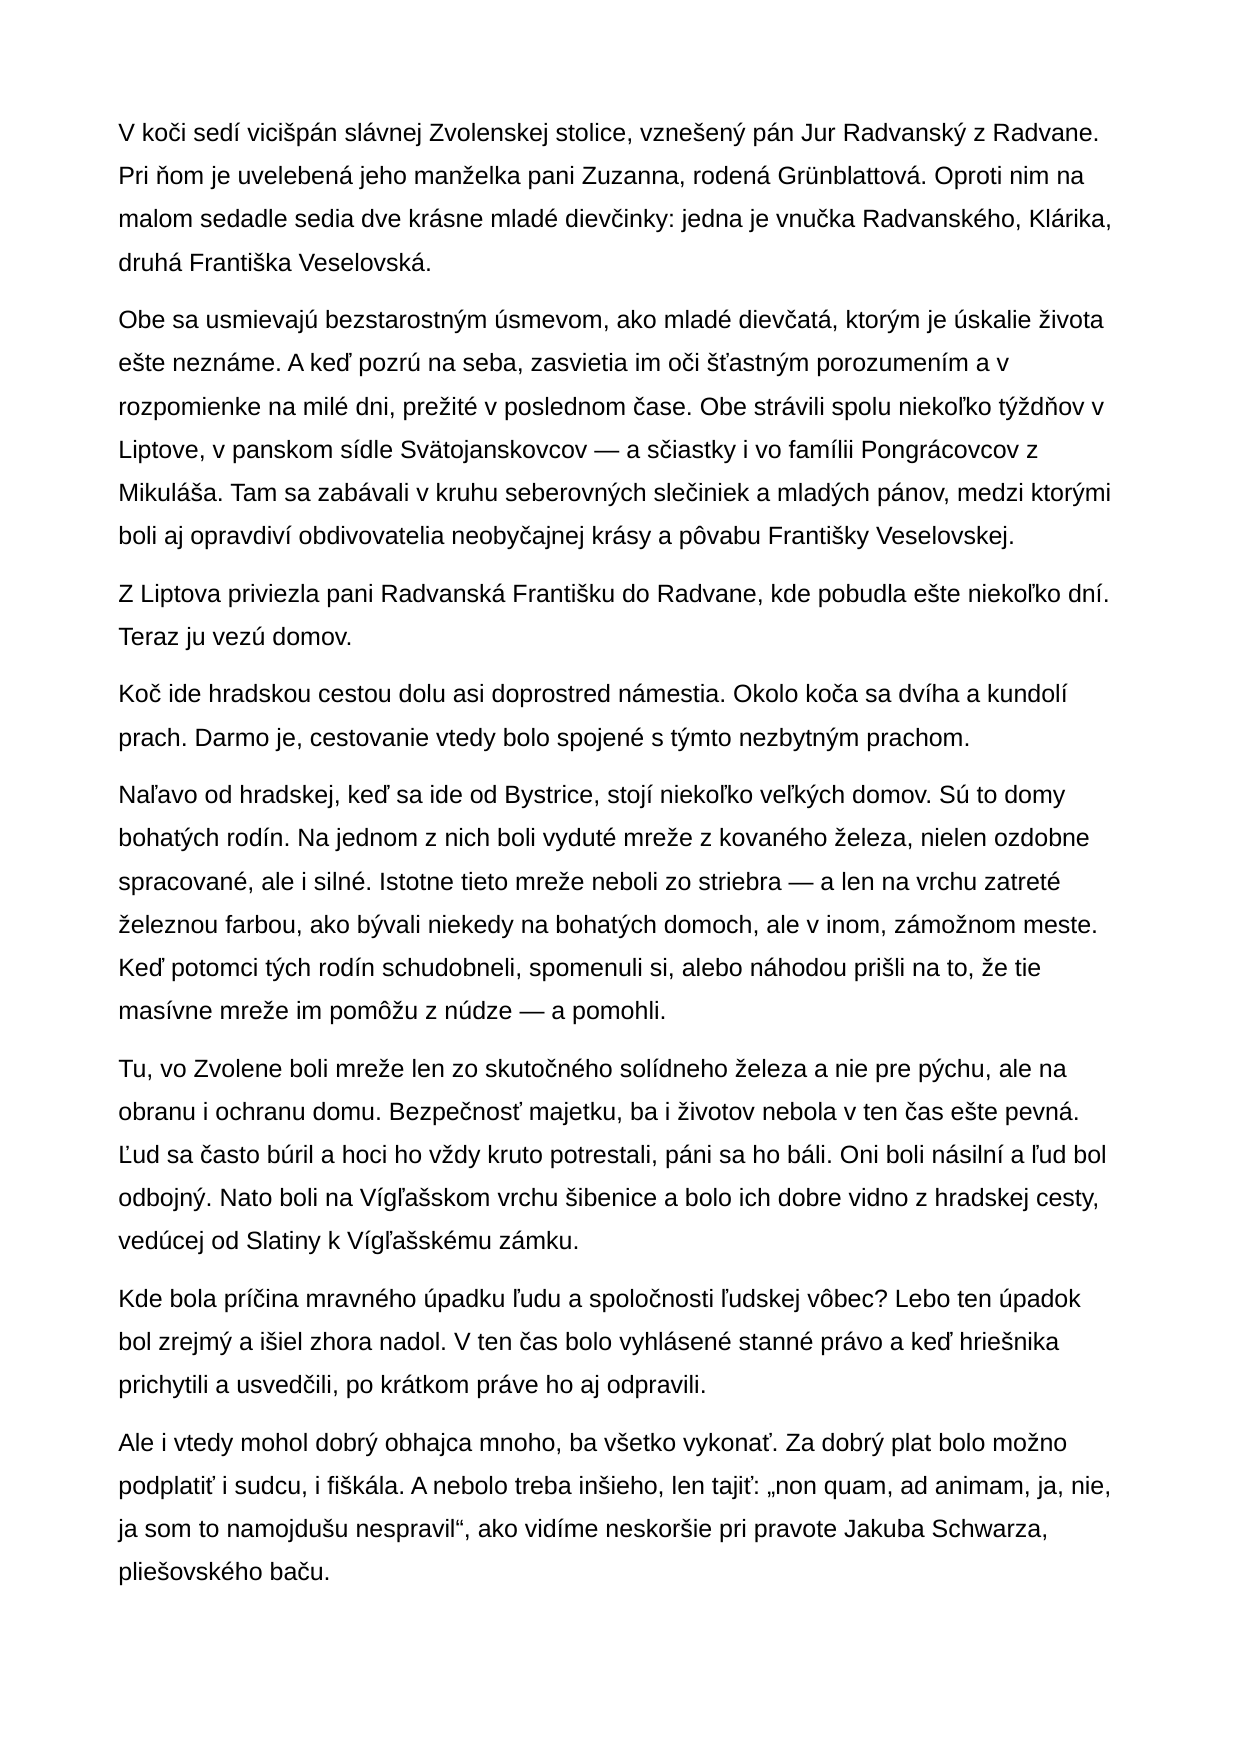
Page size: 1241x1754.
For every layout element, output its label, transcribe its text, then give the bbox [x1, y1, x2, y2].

text Naľavo od hradskej, keď sa ide od Bystrice, stojí niekoľko veľkých domov. Sú to domy bohatých rodín. Na jednom z nich boli vyduté mreže z kovaného železa, nielen ozdobne spracované, ale i silné. Istotne tieto mreže neboli zo striebra — a len na vrchu zatreté železnou farbou, ako bývali niekedy na bohatých domoch, ale v inom, zámožnom meste. Keď potomci tých rodín schudobneli, spomenuli si, alebo náhodou prišli na to, že tie masívne mreže im pomôžu z núdze — a pomohli. [118, 780, 1122, 1024]
text Z Liptova priviezla pani Radvanská Františku do Radvane, kde pobudla ešte niekoľko dní. Teraz ju vezú domov. [118, 578, 1122, 650]
text Obe sa usmievajú bezstarostným úsmevom, ako mladé dievčatá, ktorým je úskalie života ešte neznáme. A keď pozrú na seba, zasvietia im oči šťastným porozumením a v rozpomienke na milé dni, prežité v poslednom čase. Obe strávili spolu niekoľko týždňov v Liptove, v panskom sídle Svätojanskovcov — a sčiastky i vo famílii Pongrácovcov z Mikuláša. Tam sa zabávali v kruhu seberovných slečiniek a mladých pánov, medzi ktorými boli aj opravdiví obdivovatelia neobyčajnej krásy a pôvabu Františky Veselovskej. [118, 305, 1122, 549]
text Tu, vo Zvolene boli mreže len zo skutočného solídneho železa a nie pre pýchu, ale na obranu i ochranu domu. Bezpečnosť majetku, ba i životov nebola v ten čas ešte pevná. Ľud sa často búril a hoci ho vždy kruto potrestali, páni sa ho báli. Oni boli násilní a ľud bol odbojný. Nato boli na Vígľašskom vrchu šibenice a bolo ich dobre vidno z hradskej cesty, vedúcej od Slatiny k Vígľašskému zámku. [118, 1053, 1122, 1255]
text Ale i vtedy mohol dobrý obhajca mnoho, ba všetko vykonať. Za dobrý plat bolo možno podplatiť i sudcu, i fiškála. A nebolo treba inšieho, len tajiť: „non quam, ad animam, ja, nie, ja som to namojdušu nespravil“, ako vidíme neskoršie pri pravote Jakuba Schwarza, pliešovského baču. [118, 1428, 1122, 1586]
text V koči sedí vicišpán slávnej Zvolenskej stolice, vznešený pán Jur Radvanský z Radvane. Pri ňom je uvelebená jeho manželka pani Zuzanna, rodená Grünblattová. Oproti nim na malom sedadle sedia dve krásne mladé dievčinky: jedna je vnučka Radvanského, Klárika, druhá Františka Veselovská. [118, 118, 1122, 276]
text Koč ide hradskou cestou dolu asi doprostred námestia. Okolo koča sa dvíha a kundolí prach. Darmo je, cestovanie vtedy bolo spojené s týmto nezbytným prachom. [118, 679, 1122, 751]
text Kde bola príčina mravného úpadku ľudu a spoločnosti ľudskej vôbec? Lebo ten úpadok bol zrejmý a išiel zhora nadol. V ten čas bolo vyhlásené stanné právo a keď hriešnika prichytili a usvedčili, po krátkom práve ho aj odpravili. [118, 1284, 1122, 1399]
